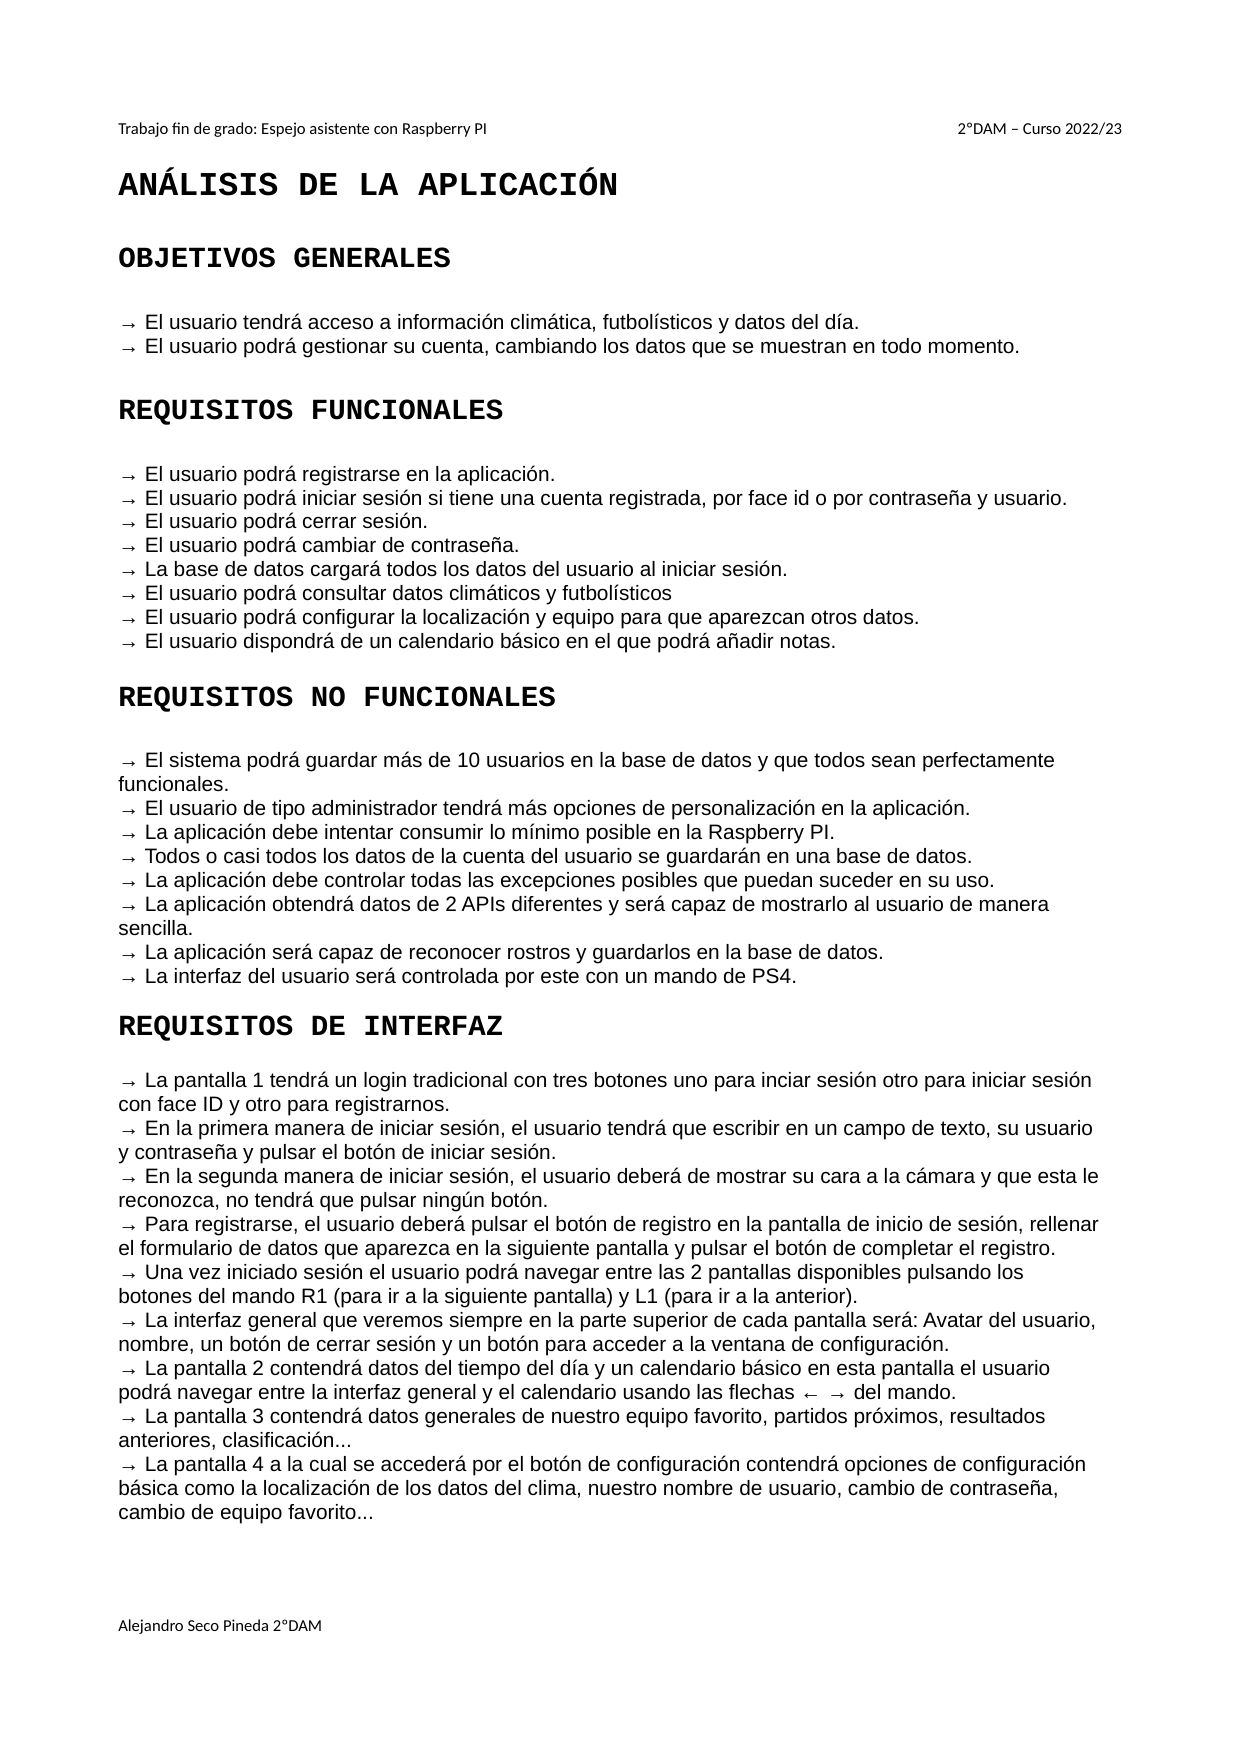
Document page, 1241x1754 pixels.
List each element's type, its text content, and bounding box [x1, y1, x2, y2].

text → El usuario podrá gestionar su cuenta, cambiando los datos que se muestran en todo momento. [118, 333, 1104, 357]
text → La pantalla 3 contendrá datos generales de nuestro equipo favorito, partidos próximos, resultados anteriores, clasificación... [118, 1404, 1104, 1452]
text REQUISITOS FUNCIONALES [118, 395, 1104, 428]
text REQUISITOS DE INTERFAZ [118, 1011, 1104, 1044]
text → El usuario podrá cambiar de contraseña. [118, 533, 1104, 557]
text → El usuario dispondrá de un calendario básico en el que podrá añadir notas. [118, 629, 1104, 653]
text → El usuario podrá consultar datos climáticos y futbolísticos [118, 581, 1104, 605]
text → El usuario tendrá acceso a información climática, futbolísticos y datos del día. [118, 309, 1104, 333]
text REQUISITOS NO FUNCIONALES [118, 682, 1104, 715]
text → La pantalla 4 a la cual se accederá por el botón de configuración contendrá opciones de configuración básica como la localización de los datos del clima, nuestro nombre de usuario, cambio de contraseña, cambio de equipo favorito... [118, 1452, 1104, 1523]
text → El usuario podrá iniciar sesión si tiene una cuenta registrada, por face id o por contraseña y usuario. [118, 485, 1104, 509]
text → El usuario de tipo administrador tendrá más opciones de personalización en la aplicación. [118, 796, 1104, 820]
text → En la primera manera de iniciar sesión, el usuario tendrá que escribir en un campo de texto, su usuario y contraseña y pulsar el botón de iniciar sesión. [118, 1116, 1104, 1164]
text → El usuario podrá configurar la localización y equipo para que aparezcan otros datos. [118, 605, 1104, 629]
text → La aplicación debe intentar consumir lo mínimo posible en la Raspberry PI. [118, 820, 1104, 844]
text → La pantalla 1 tendrá un login tradicional con tres botones uno para inciar sesión otro para iniciar sesión con face ID y otro para registrarnos. [118, 1068, 1104, 1116]
text → La aplicación debe controlar todas las excepciones posibles que puedan suceder en su uso. [118, 868, 1104, 892]
text → La base de datos cargará todos los datos del usuario al iniciar sesión. [118, 557, 1104, 581]
text ANÁLISIS DE LA APLICACIÓN [118, 168, 1104, 206]
text → Todos o casi todos los datos de la cuenta del usuario se guardarán en una base de datos. [118, 844, 1104, 868]
text → El usuario podrá registrarse en la aplicación. [118, 461, 1104, 485]
text → El usuario podrá cerrar sesión. [118, 509, 1104, 533]
text → Una vez iniciado sesión el usuario podrá navegar entre las 2 pantallas disponibles pulsando los botones del mando R1 (para ir a la siguiente pantalla) y L1 (para ir a la anterior). [118, 1260, 1104, 1308]
text → Para registrarse, el usuario deberá pulsar el botón de registro en la pantalla de inicio de sesión, rellenar el formulario de datos que aparezca en la siguiente pantalla y pulsar el botón de completar el registro. [118, 1212, 1104, 1260]
text → La aplicación será capaz de reconocer rostros y guardarlos en la base de datos. [118, 939, 1104, 963]
text → La interfaz del usuario será controlada por este con un mando de PS4. [118, 963, 1104, 987]
text → La interfaz general que veremos siempre en la parte superior de cada pantalla será: Avatar del usuario, nombre, un botón de cerrar sesión y un botón para acceder a la ventana de configuración. [118, 1308, 1104, 1356]
text → La pantalla 2 contendrá datos del tiempo del día y un calendario básico en esta pantalla el usuario podrá navegar entre la interfaz general y el calendario usando las flechas ← → del mando. [118, 1356, 1104, 1404]
text → La aplicación obtendrá datos de 2 APIs diferentes y será capaz de mostrarlo al usuario de manera sencilla. [118, 892, 1104, 939]
text → El sistema podrá guardar más de 10 usuarios en la base de datos y que todos sean perfectamente funcionales. [118, 748, 1104, 796]
text → En la segunda manera de iniciar sesión, el usuario deberá de mostrar su cara a la cámara y que esta le reconozca, no tendrá que pulsar ningún botón. [118, 1164, 1104, 1212]
text OBJETIVOS GENERALES [118, 243, 1104, 277]
